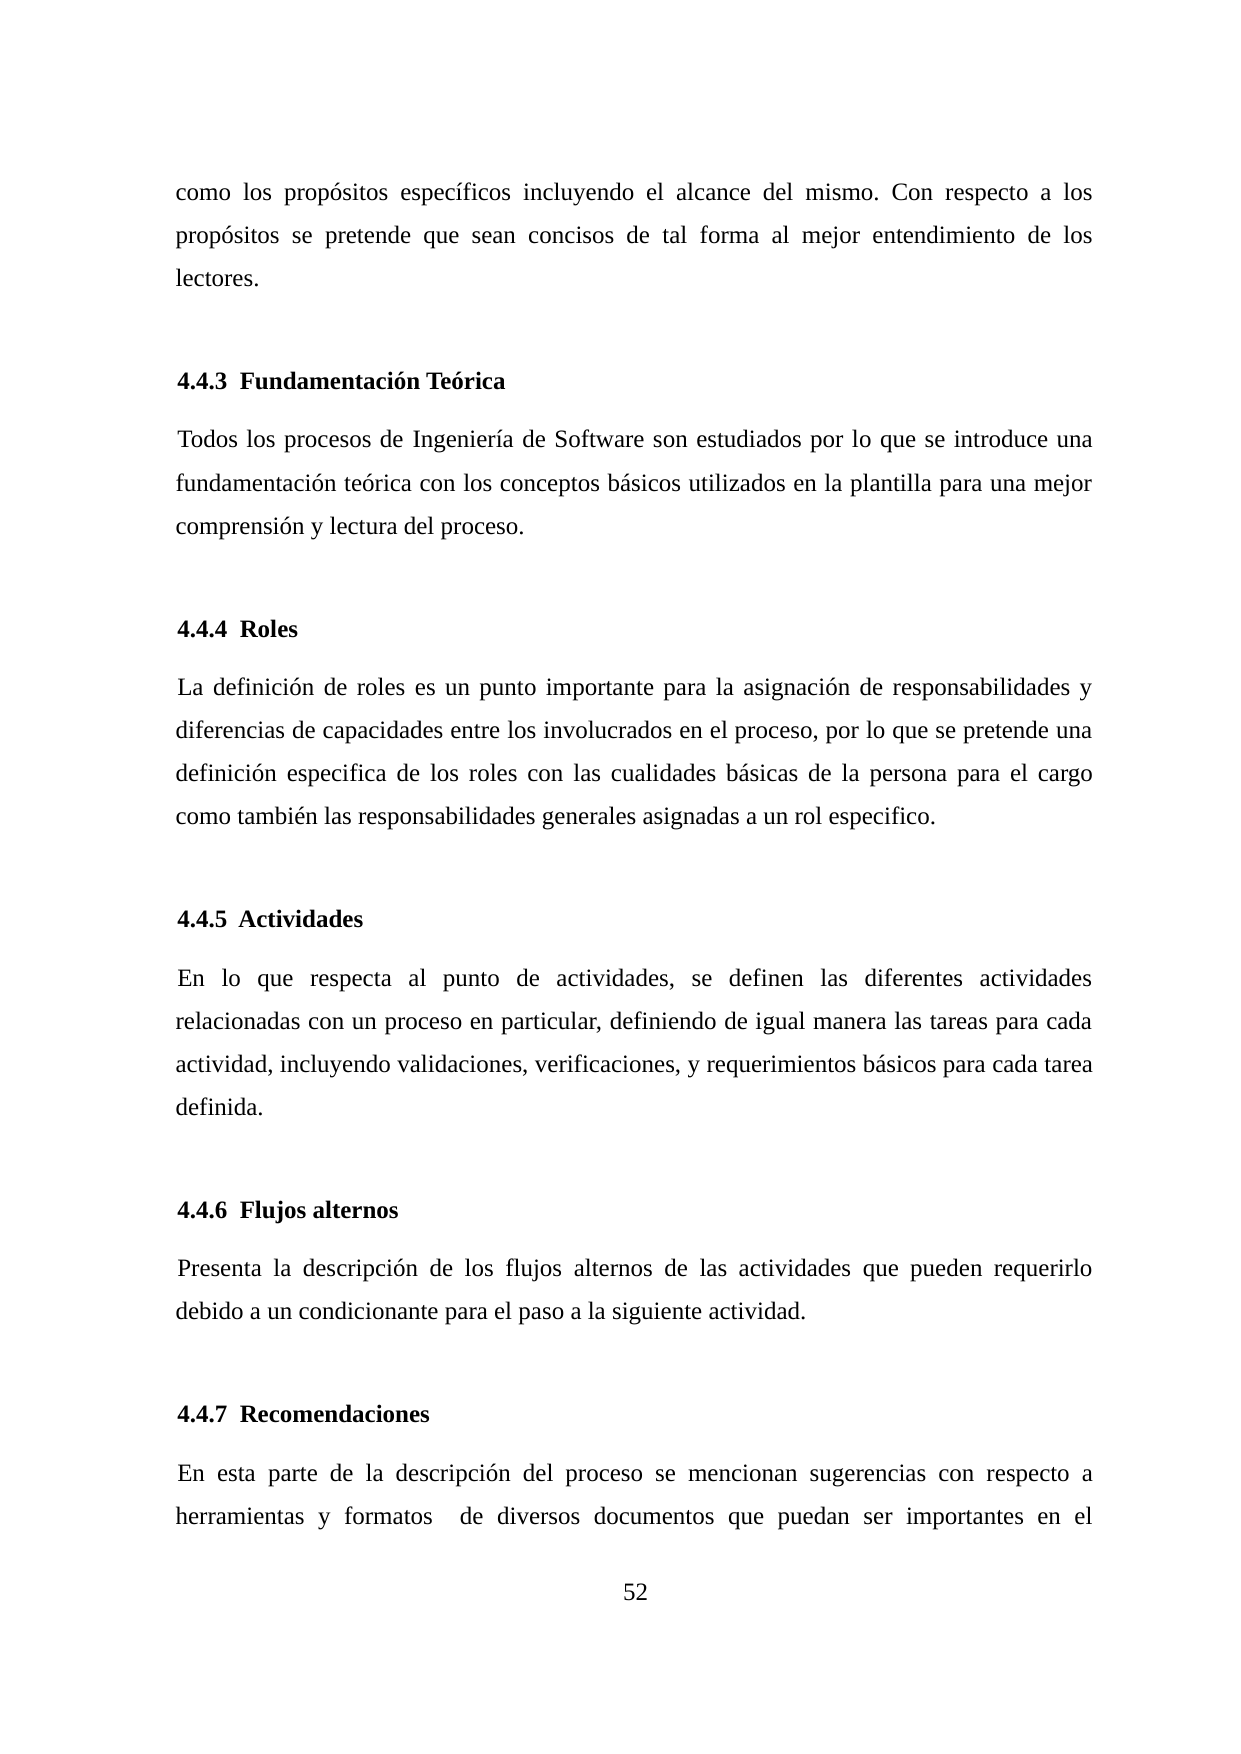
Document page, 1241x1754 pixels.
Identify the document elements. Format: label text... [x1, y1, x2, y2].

text 4.4.5 Actividades [177, 904, 1093, 933]
text 4.4.3 Fundamentación Teórica [177, 366, 1093, 395]
text 4.4.7 Recomendaciones [177, 1399, 1093, 1428]
text En esta parte de la descripción del proceso se mencionan sugerencias con respecto a herramientas y formatos de diversos documentos que puedan ser importantes en el [175, 1458, 1093, 1529]
text como los propósitos específicos incluyendo el alcance del mismo. Con respecto a los propósitos se pretende que sean concisos de tal forma al mejor entendimiento de los lectores. [175, 177, 1093, 292]
text La definición de roles es un punto importante para la asignación de responsabilidades y diferencias de capacidades entre los involucrados en el proceso, por lo que se pretende una definición especifica de los roles con las cualidades básicas de la persona para el cargo como también las responsabilidades generales asignadas a un rol especifico. [175, 672, 1093, 830]
text En lo que respecta al punto de actividades, se definen las diferentes actividades relacionadas con un proceso en particular, definiendo de igual manera las tareas para cada actividad, incluyendo validaciones, verificaciones, y requerimientos básicos para cada tarea definida. [175, 963, 1093, 1121]
text Presenta la descripción de los flujos alternos de las actividades que pueden requerirlo debido a un condicionante para el paso a la siguiente actividad. [175, 1253, 1093, 1325]
text 4.4.6 Flujos alternos [177, 1195, 1093, 1224]
text 4.4.4 Roles [177, 614, 1093, 643]
text Todos los procesos de Ingeniería de Software son estudiados por lo que se introduce una fundamentación teórica con los conceptos básicos utilizados en la plantilla para una mejor comprensión y lectura del proceso. [175, 424, 1093, 539]
